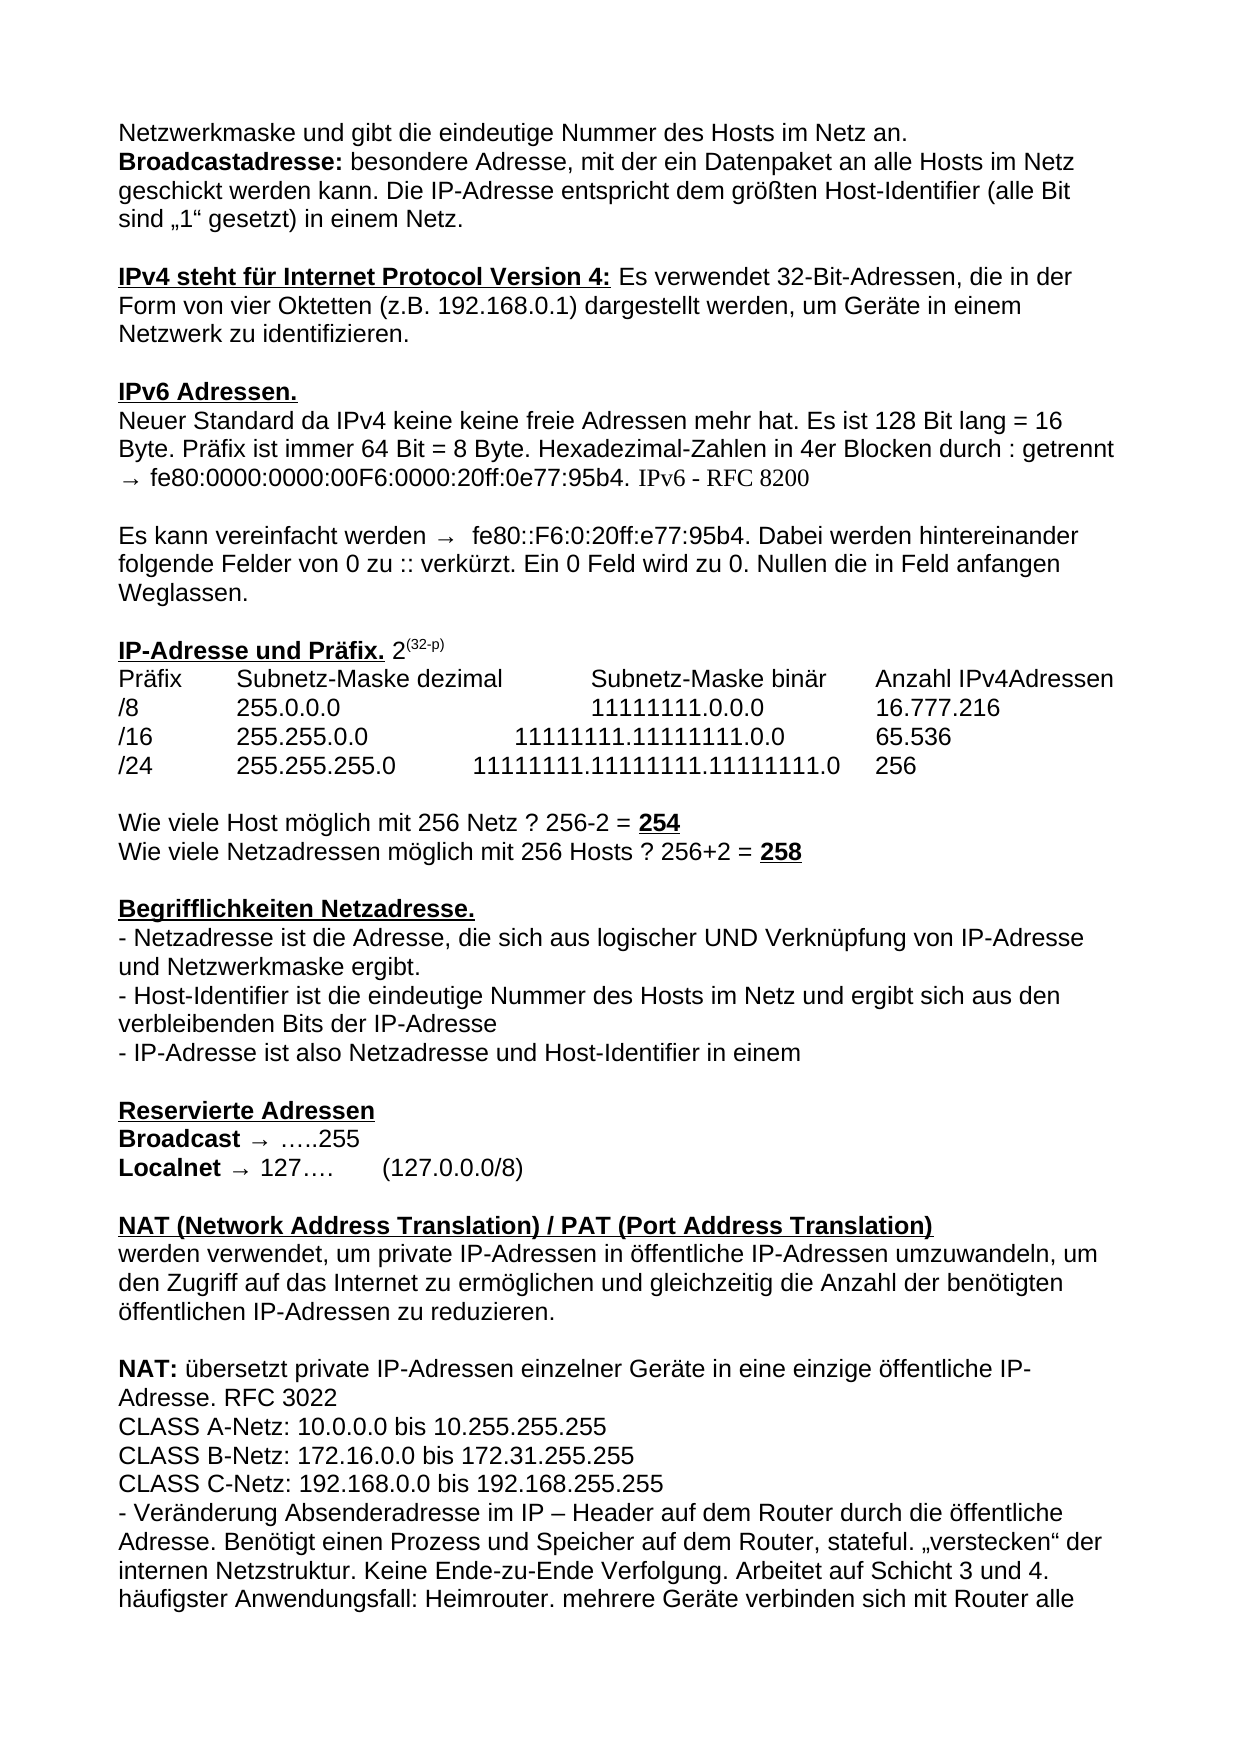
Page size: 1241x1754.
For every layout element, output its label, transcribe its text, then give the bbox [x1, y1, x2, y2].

text /24 255.255.255.0 11111111.11111111.11111111.0 256 [118, 751, 1122, 779]
text Broadcast → …..255 [118, 1124, 1122, 1153]
text - Veränderung Absenderadresse im IP – Header auf dem Router durch die öffentliche Adresse. Benötigt einen Prozess und Speicher auf dem Router, stateful. „verstecken“ der internen Netzstruktur. Keine Ende-zu-Ende Verfolgung. Arbeitet auf Schicht 3 und 4. häufigster Anwendungsfall: Heimrouter. mehrere Geräte verbinden sich mit Router alle [118, 1498, 1122, 1613]
text - IP-Adresse ist also Netzadresse und Host-Identifier in einem [118, 1038, 1122, 1067]
text CLASS A-Netz: 10.0.0.0 bis 10.255.255.255 [118, 1412, 1122, 1441]
text Begrifflichkeiten Netzadresse. [118, 894, 1122, 923]
text Neuer Standard da IPv4 keine keine freie Adressen mehr hat. Es ist 128 Bit lang = 16 Byte. Präfix ist immer 64 Bit = 8 Byte. Hexadezimal-Zahlen in 4er Blocken durch : getrennt → fe80:0000:0000:00F6:0000:20ff:0e77:95b4. IPv6 - RFC 8200 [118, 406, 1122, 492]
text NAT (Network Address Translation) / PAT (Port Address Translation) [118, 1211, 1122, 1239]
text CLASS C-Netz: 192.168.0.0 bis 192.168.255.255 [118, 1469, 1122, 1498]
text Reservierte Adressen [118, 1096, 1122, 1124]
text CLASS B-Netz: 172.16.0.0 bis 172.31.255.255 [118, 1441, 1122, 1469]
text NAT: übersetzt private IP-Adressen einzelner Geräte in eine einzige öffentliche IP-Adresse. RFC 3022 [118, 1354, 1122, 1412]
text Broadcastadresse: besondere Adresse, mit der ein Datenpaket an alle Hosts im Netz geschickt werden kann. Die IP-Adresse entspricht dem größten Host-Identifier (alle Bit sind „1“ gesetzt) in einem Netz. [118, 147, 1122, 233]
text /8 255.0.0.0 11111111.0.0.0 16.777.216 [118, 693, 1122, 722]
text Präfix Subnetz-Maske dezimal Subnetz-Maske binär Anzahl IPv4Adressen [118, 664, 1122, 693]
text Es kann vereinfacht werden → fe80::F6:0:20ff:e77:95b4. Dabei werden hintereinander folgende Felder von 0 zu :: verkürzt. Ein 0 Feld wird zu 0. Nullen die in Feld anfangen Weglassen. [118, 521, 1122, 607]
text IPv6 Adressen. [118, 377, 1122, 406]
text - Host-Identifier ist die eindeutige Nummer des Hosts im Netz und ergibt sich aus den verbleibenden Bits der IP-Adresse [118, 981, 1122, 1038]
text IPv4 steht für Internet Protocol Version 4: Es verwendet 32-Bit-Adressen, die in der Form von vier Oktetten (z.B. 192.168.0.1) dargestellt werden, um Geräte in einem Netzwerk zu identifizieren. [118, 262, 1122, 348]
text - Netzadresse ist die Adresse, die sich aus logischer UND Verknüpfung von IP-Adresse und Netzwerkmaske ergibt. [118, 923, 1122, 981]
text Netzwerkmaske und gibt die eindeutige Nummer des Hosts im Netz an. [118, 118, 1122, 147]
text Wie viele Host möglich mit 256 Netz ? 256-2 = 254 [118, 808, 1122, 837]
text Localnet → 127…. (127.0.0.0/8) [118, 1153, 1122, 1182]
text IP-Adresse und Präfix. 2(32-p) [118, 636, 1122, 664]
text /16 255.255.0.0 11111111.11111111.0.0 65.536 [118, 722, 1122, 751]
text Wie viele Netzadressen möglich mit 256 Hosts ? 256+2 = 258 [118, 837, 1122, 866]
text werden verwendet, um private IP-Adressen in öffentliche IP-Adressen umzuwandeln, um den Zugriff auf das Internet zu ermöglichen und gleichzeitig die Anzahl der benötigten öffentlichen IP-Adressen zu reduzieren. [118, 1239, 1122, 1326]
